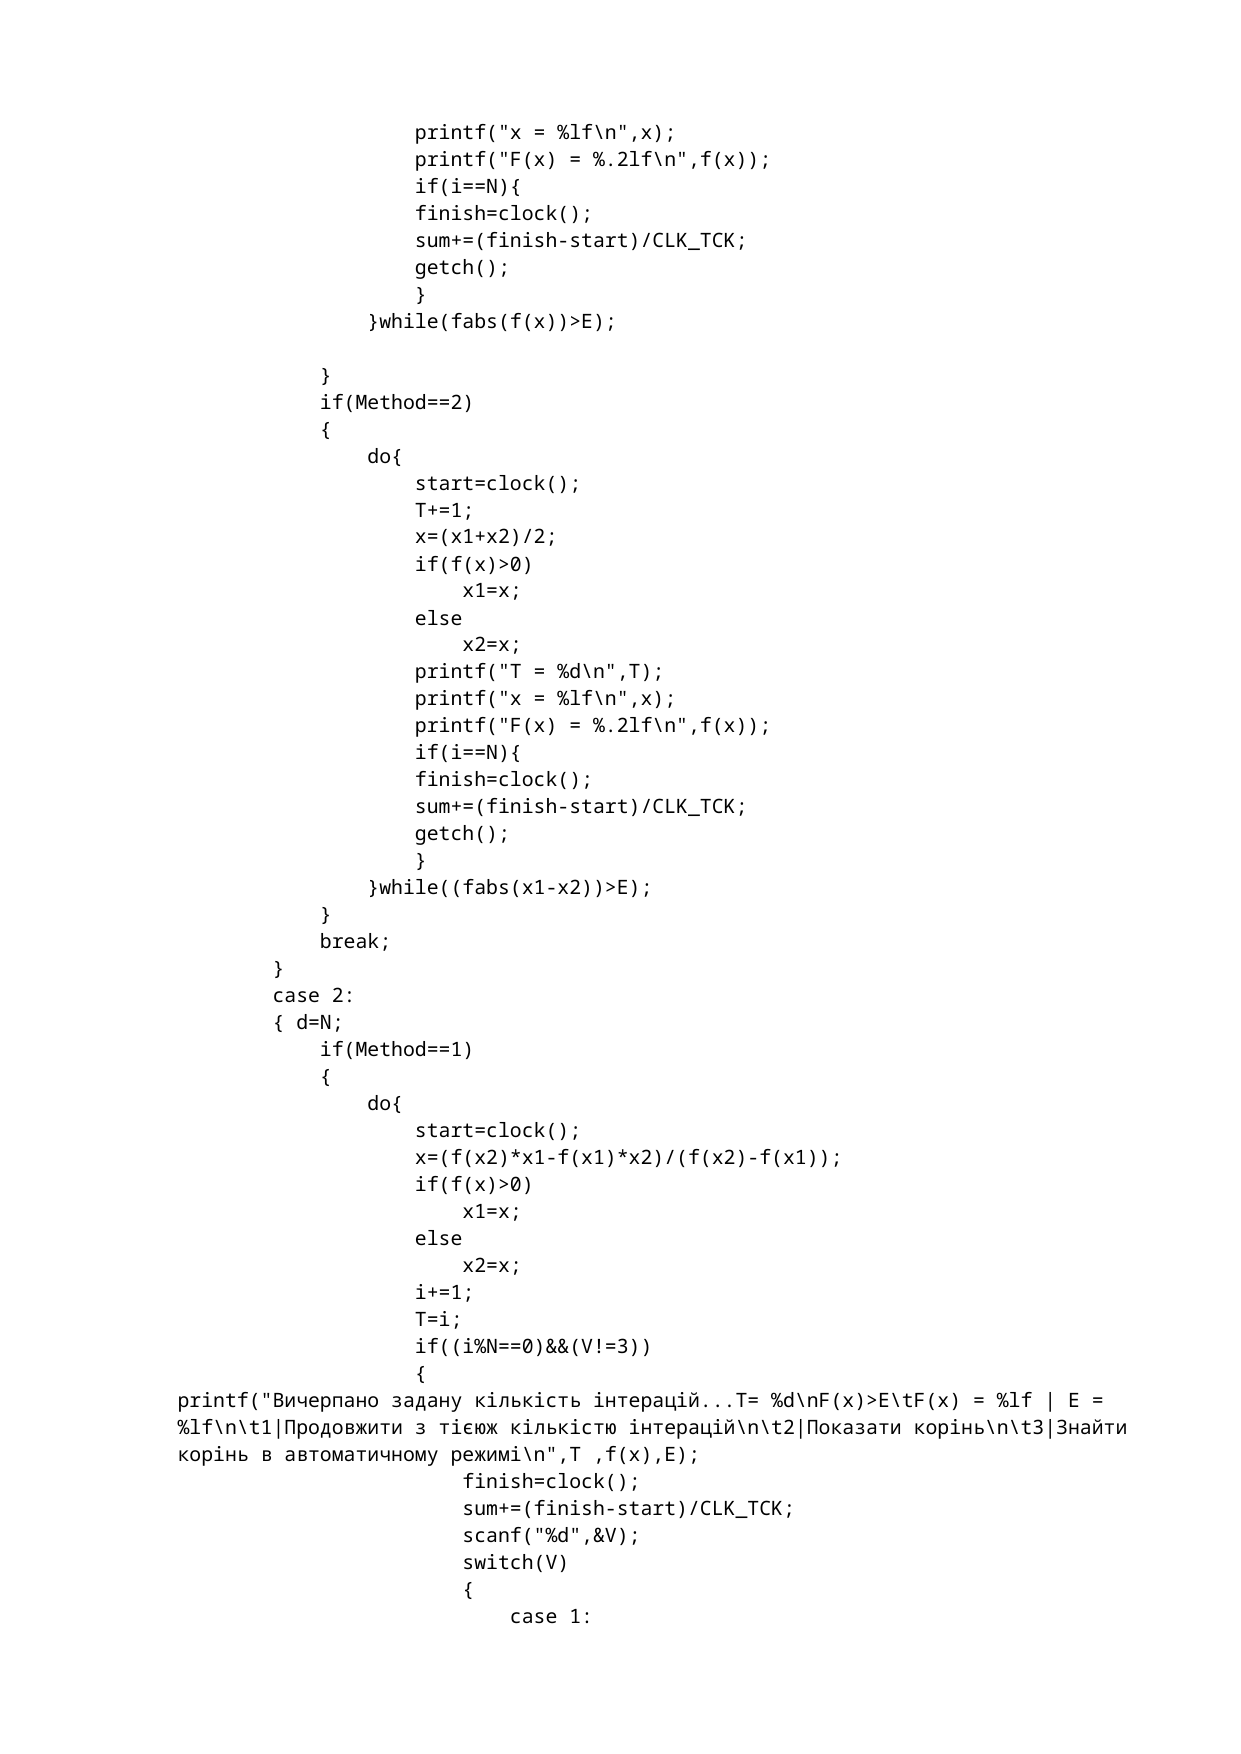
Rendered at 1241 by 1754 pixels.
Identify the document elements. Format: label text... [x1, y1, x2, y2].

text getch(); [177, 253, 1152, 280]
text { d=N; [177, 1008, 1152, 1035]
text printf("x = %lf\n",x); [177, 118, 1152, 145]
text }while(fabs(f(x))>E); [177, 307, 1152, 334]
text { [177, 1575, 1152, 1602]
text scanf("%d",&V); [177, 1521, 1152, 1548]
text x1=x; [177, 577, 1152, 604]
text do{ [177, 442, 1152, 469]
text x=(f(x2)*x1-f(x1)*x2)/(f(x2)-f(x1)); [177, 1143, 1152, 1170]
text else [177, 1224, 1152, 1251]
text else [177, 604, 1152, 631]
text } [177, 847, 1152, 873]
text printf("x = %lf\n",x); [177, 685, 1152, 712]
text if(f(x)>0) [177, 550, 1152, 577]
text printf("Вичерпано задану кiлькiсть iнтерацiй...T= %d\nF(x)>E\tF(x) = %lf | E = %lf\n\t1|Продовжити з тiєюж кiлькiстю iнтерацiй\n\t2|Показати корiнь\n\t3|Знайти корiнь в автоматичному режимi\n",T ,f(x),E); [177, 1386, 1152, 1467]
text if((i%N==0)&&(V!=3)) [177, 1332, 1152, 1359]
text if(Method==1) [177, 1035, 1152, 1062]
text printf("F(x) = %.2lf\n",f(x)); [177, 145, 1152, 172]
text if(Method==2) [177, 388, 1152, 415]
text case 1: [177, 1602, 1152, 1629]
text { [177, 1359, 1152, 1386]
text printf("F(x) = %.2lf\n",f(x)); [177, 712, 1152, 739]
text sum+=(finish-start)/CLK_TCK; [177, 1494, 1152, 1521]
text } [177, 280, 1152, 307]
text T=i; [177, 1305, 1152, 1332]
text T+=1; [177, 496, 1152, 523]
text printf("T = %d\n",T); [177, 658, 1152, 685]
text }while((fabs(x1-x2))>E); [177, 873, 1152, 901]
text if(i==N){ [177, 172, 1152, 199]
text sum+=(finish-start)/CLK_TCK; [177, 793, 1152, 819]
text x1=x; [177, 1197, 1152, 1224]
text sum+=(finish-start)/CLK_TCK; [177, 226, 1152, 253]
text break; [177, 927, 1152, 954]
text x2=x; [177, 1251, 1152, 1278]
text start=clock(); [177, 469, 1152, 496]
text if(i==N){ [177, 739, 1152, 766]
text { [177, 1062, 1152, 1089]
text x2=x; [177, 631, 1152, 658]
text } [177, 954, 1152, 981]
text if(f(x)>0) [177, 1170, 1152, 1197]
text { [177, 415, 1152, 442]
text switch(V) [177, 1548, 1152, 1575]
text finish=clock(); [177, 199, 1152, 226]
text i+=1; [177, 1278, 1152, 1305]
text } [177, 901, 1152, 927]
text finish=clock(); [177, 766, 1152, 793]
text } [177, 361, 1152, 388]
text getch(); [177, 819, 1152, 847]
text case 2: [177, 981, 1152, 1008]
text finish=clock(); [177, 1467, 1152, 1494]
text do{ [177, 1089, 1152, 1116]
text start=clock(); [177, 1116, 1152, 1143]
text x=(x1+x2)/2; [177, 523, 1152, 550]
